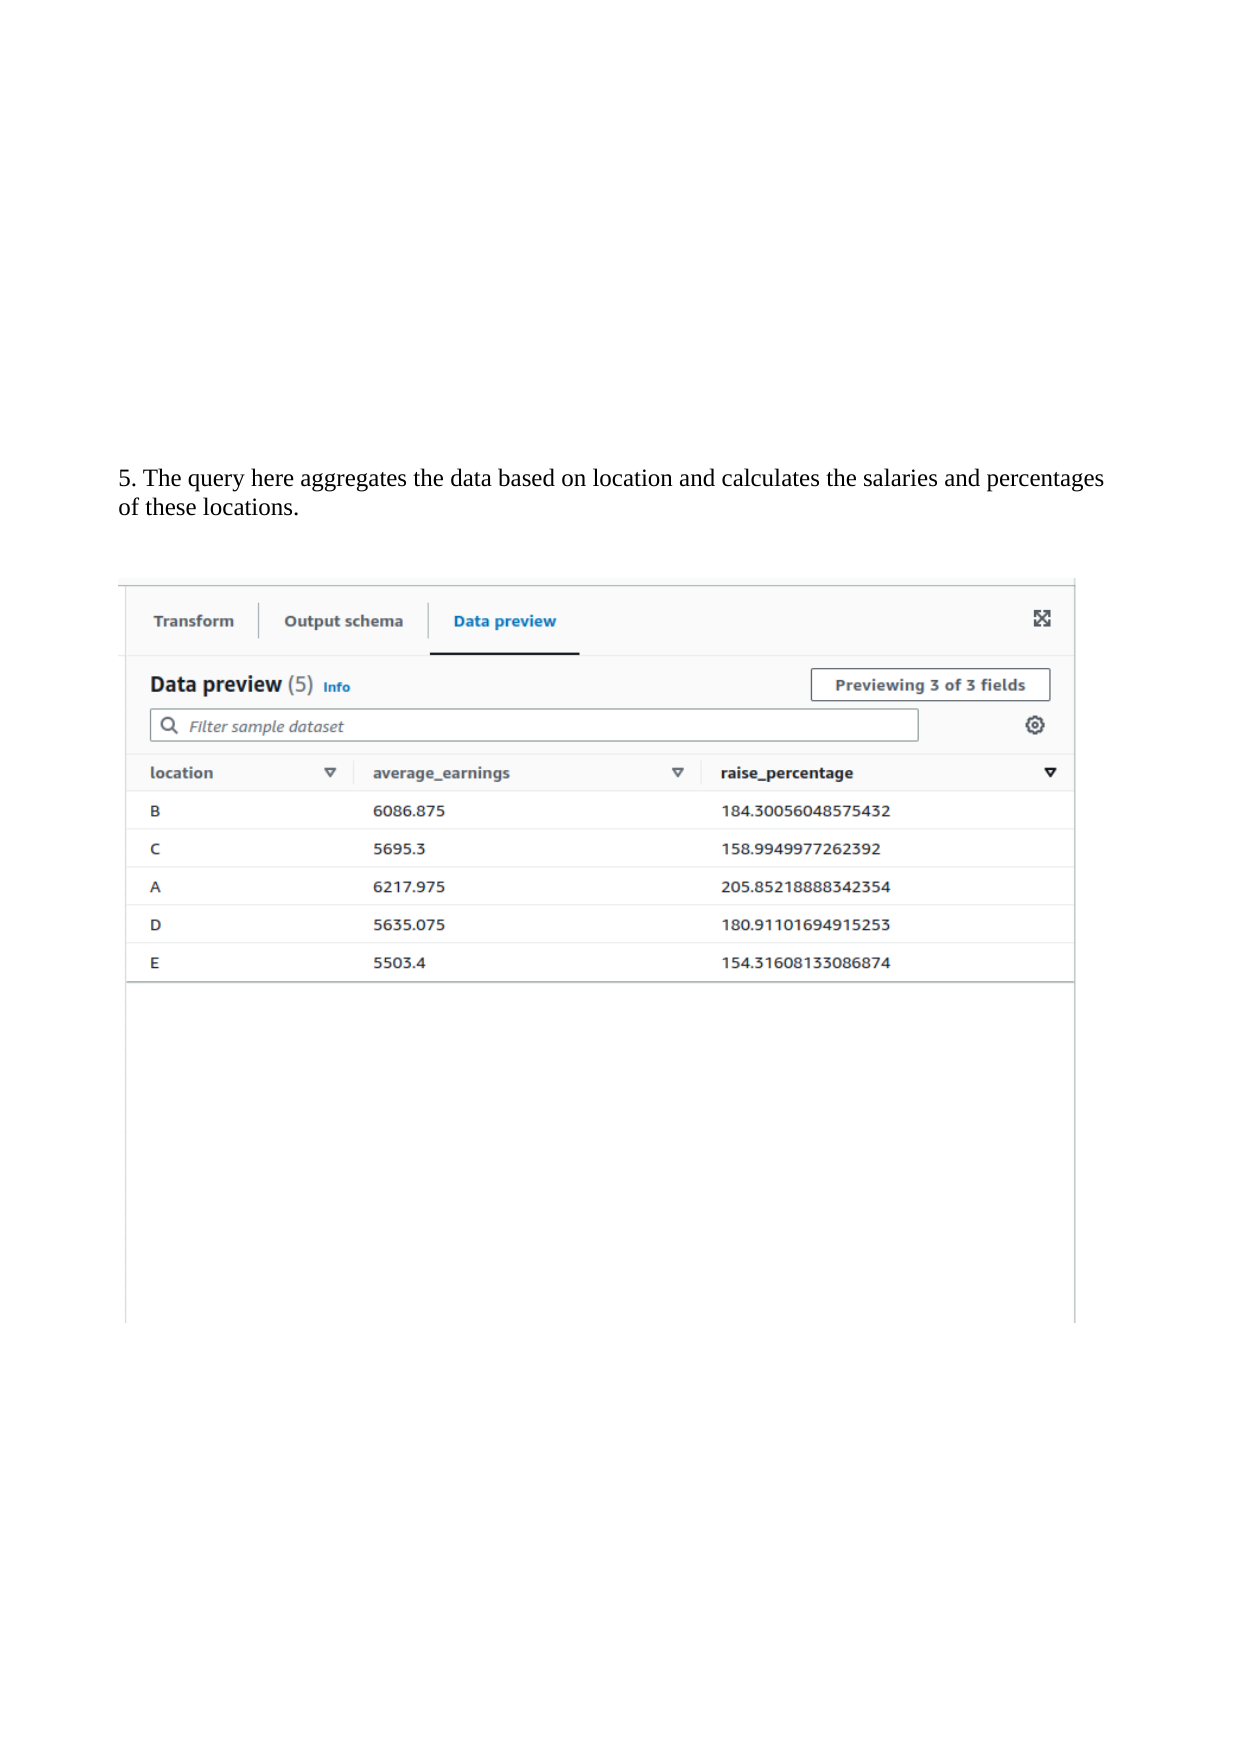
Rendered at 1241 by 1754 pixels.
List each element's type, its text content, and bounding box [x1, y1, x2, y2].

text 5. The query here aggregates the data based on location and calculates the salaries and percentages of these locations. [118, 463, 1122, 521]
picture [118, 578, 1123, 1323]
